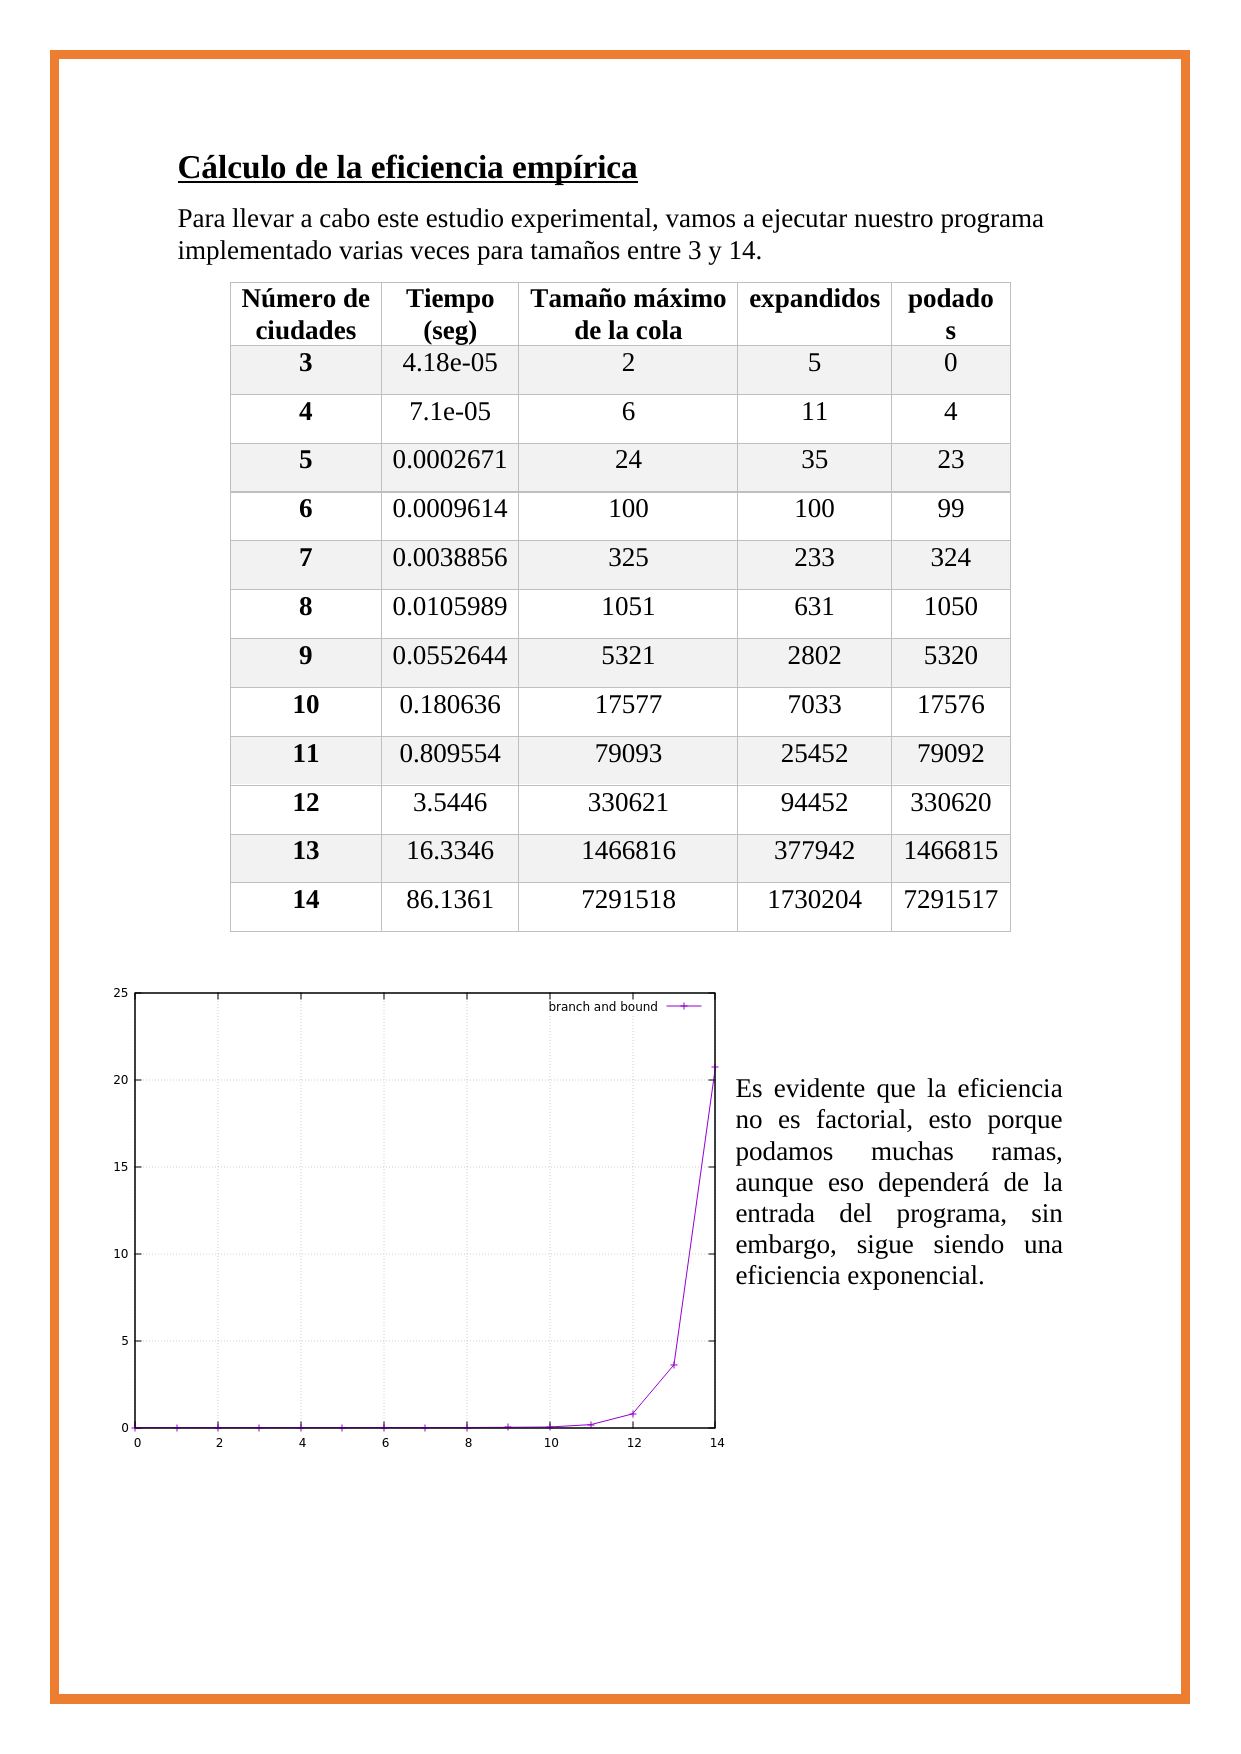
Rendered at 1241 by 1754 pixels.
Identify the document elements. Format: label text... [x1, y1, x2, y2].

table_cell 0.0009614 [382, 493, 518, 540]
table_cell 2802 [738, 639, 891, 687]
table_cell 7291518 [519, 883, 737, 931]
table_cell 5321 [519, 639, 737, 687]
table_cell 1466815 [892, 835, 1010, 882]
table_cell 25452 [738, 737, 891, 784]
table_cell 3.5446 [382, 786, 518, 833]
table_cell 1050 [892, 590, 1010, 638]
table_cell 79093 [519, 737, 737, 784]
table_cell 0 [892, 346, 1010, 394]
table_cell 0.180636 [382, 688, 518, 736]
table_cell 631 [738, 590, 891, 638]
table_cell 1730204 [738, 883, 891, 931]
table_cell 8 [231, 590, 381, 638]
table_cell 3 [231, 346, 381, 394]
table_cell 6 [519, 395, 737, 443]
table_cell 99 [892, 493, 1010, 540]
table_cell 7291517 [892, 883, 1010, 931]
table_cell 86.1361 [382, 883, 518, 931]
text Cálculo de la eficiencia empírica [177, 148, 1063, 186]
table_header Número de ciudades [231, 283, 381, 345]
table_cell 7 [231, 541, 381, 589]
table_cell 0.0002671 [382, 444, 518, 491]
table_header Tamaño máximo de la cola [519, 283, 737, 345]
table_cell 325 [519, 541, 737, 589]
table_cell 2 [519, 346, 737, 394]
table_cell 23 [892, 444, 1010, 491]
table_header expandidos [738, 283, 891, 345]
table_cell 0.809554 [382, 737, 518, 784]
table_cell 330620 [892, 786, 1010, 833]
table_cell 6 [231, 493, 381, 540]
table_cell 100 [519, 493, 737, 540]
table_cell 9 [231, 639, 381, 687]
table_cell 11 [231, 737, 381, 784]
table_cell 35 [738, 444, 891, 491]
table_cell 94452 [738, 786, 891, 833]
table_cell 4.18e-05 [382, 346, 518, 394]
table_cell 0.0552644 [382, 639, 518, 687]
table_cell 12 [231, 786, 381, 833]
table_cell 5 [231, 444, 381, 491]
table_cell 16.3346 [382, 835, 518, 882]
table_header Tiempo (seg) [382, 283, 518, 345]
table_cell 1466816 [519, 835, 737, 882]
table_cell 79092 [892, 737, 1010, 784]
table_cell 17576 [892, 688, 1010, 736]
table_cell 0.0038856 [382, 541, 518, 589]
table_cell 0.0105989 [382, 590, 518, 638]
table_cell 10 [231, 688, 381, 736]
table_cell 4 [892, 395, 1010, 443]
table_cell 11 [738, 395, 891, 443]
table_header podados [892, 283, 1010, 345]
table_cell 5320 [892, 639, 1010, 687]
text Para llevar a cabo este estudio experimental, vamos a ejecutar nuestro programa implementado varias veces para tamaños entre 3 y 14. [177, 203, 1063, 265]
table_cell 13 [231, 835, 381, 882]
table_cell 17577 [519, 688, 737, 736]
table_cell 1051 [519, 590, 737, 638]
table_cell 14 [231, 883, 381, 931]
table_cell 233 [738, 541, 891, 589]
table_cell 377942 [738, 835, 891, 882]
table_cell 7033 [738, 688, 891, 736]
table_cell 5 [738, 346, 891, 394]
text Es evidente que la eficiencia no es factorial, esto porque podamos muchas ramas, aunque eso dependerá de la entrada del programa, sin embargo, sigue siendo una eficiencia exponencial. [736, 1072, 1063, 1291]
table_cell 7.1e-05 [382, 395, 518, 443]
table_cell 324 [892, 541, 1010, 589]
table_cell 4 [231, 395, 381, 443]
table_cell 24 [519, 444, 737, 491]
table_cell 100 [738, 493, 891, 540]
table_cell 330621 [519, 786, 737, 833]
